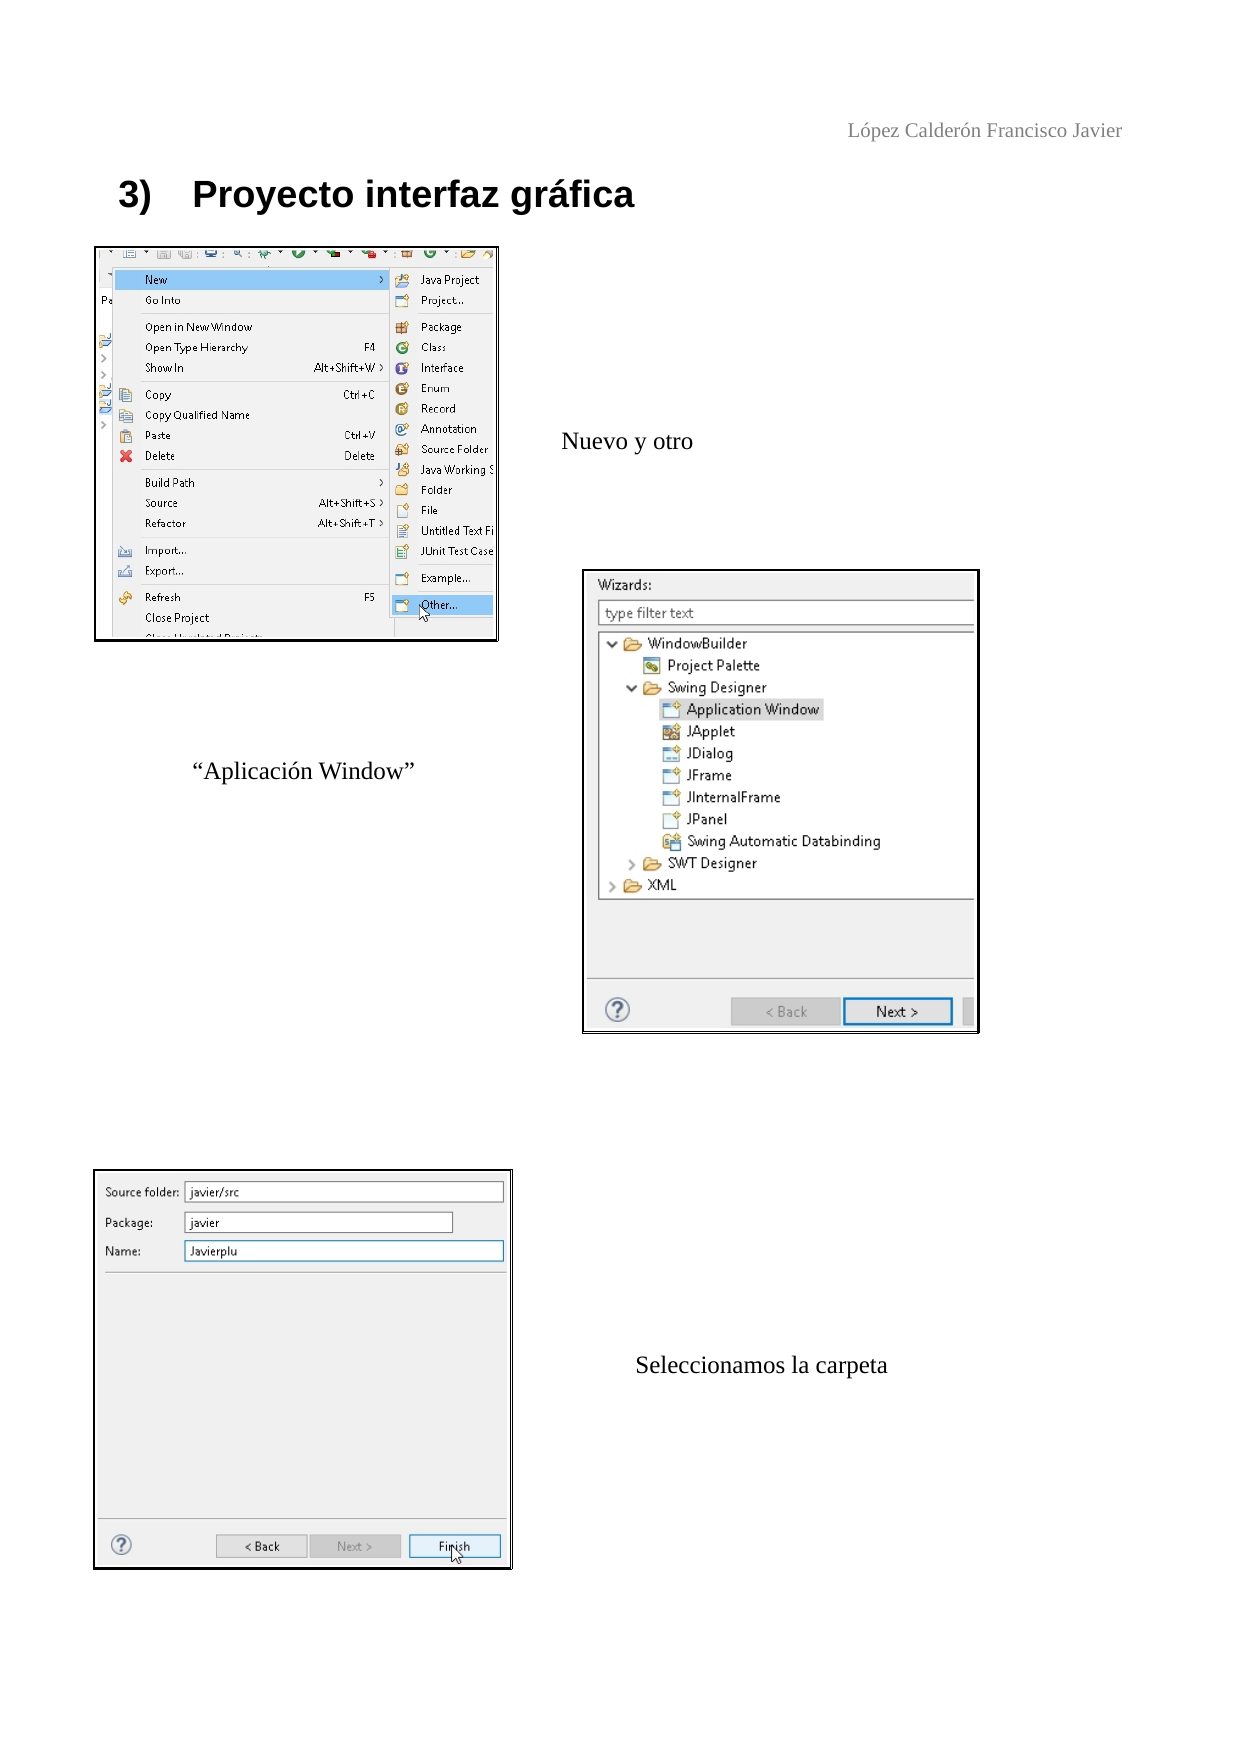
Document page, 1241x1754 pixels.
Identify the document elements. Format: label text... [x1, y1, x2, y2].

text “Aplicación Window” [118, 756, 582, 785]
text [980, 756, 1122, 785]
picture [586, 573, 975, 1028]
text Nuevo y otro [499, 426, 1122, 455]
text Seleccionamos la carpeta [513, 1351, 1122, 1379]
picture [99, 250, 494, 637]
picture [97, 1173, 507, 1565]
subtitle Proyecto interfaz gráfica [118, 172, 1122, 215]
